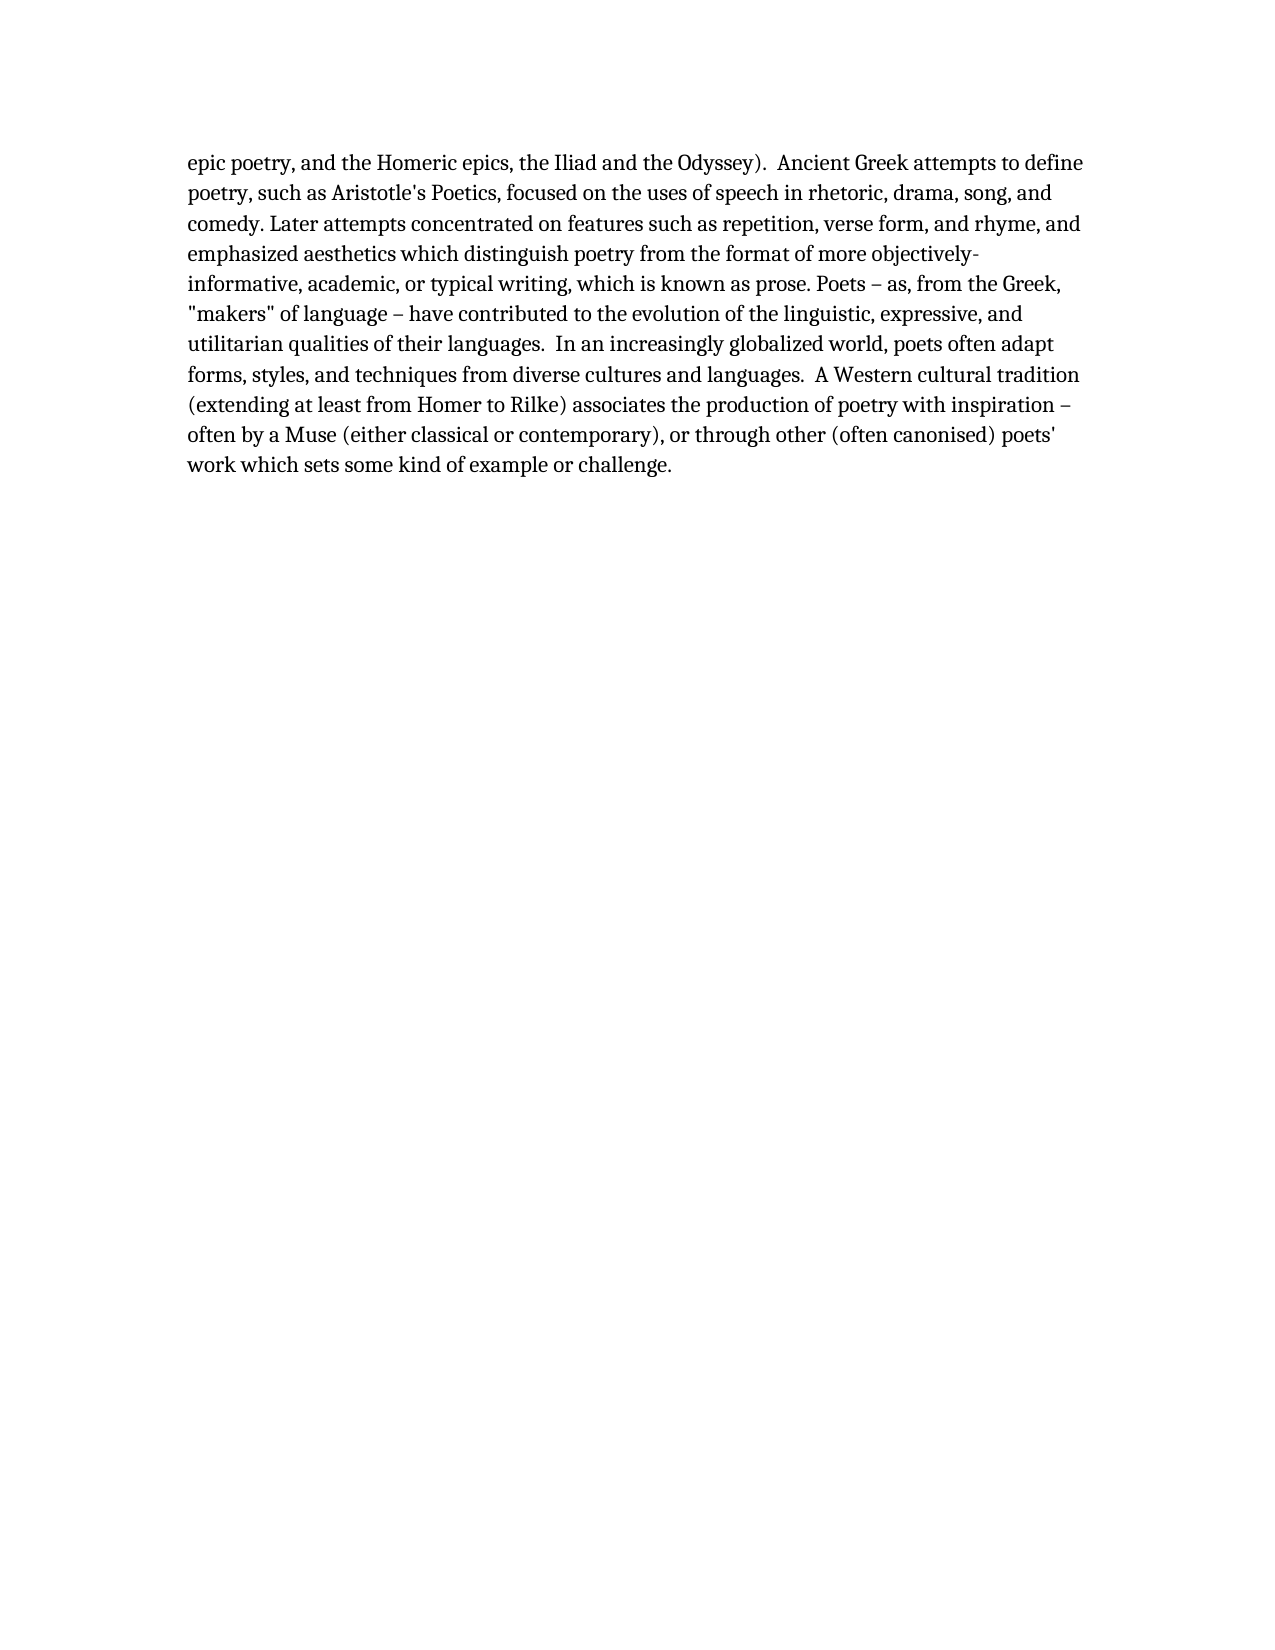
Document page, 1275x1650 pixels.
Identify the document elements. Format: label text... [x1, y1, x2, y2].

text epic poetry, and the Homeric epics, the Iliad and the Odyssey). Ancient Greek attempts to define poetry, such as Aristotle's Poetics, focused on the uses of speech in rhetoric, drama, song, and comedy. Later attempts concentrated on features such as repetition, verse form, and rhyme, and emphasized aesthetics which distinguish poetry from the format of more objectively-informative, academic, or typical writing, which is known as prose. Poets – as, from the Greek, "makers" of language – have contributed to the evolution of the linguistic, expressive, and utilitarian qualities of their languages. In an increasingly globalized world, poets often adapt forms, styles, and techniques from diverse cultures and languages. A Western cultural tradition (extending at least from Homer to Rilke) associates the production of poetry with inspiration – often by a Muse (either classical or contemporary), or through other (often canonised) poets' work which sets some kind of example or challenge. [187, 150, 1087, 478]
